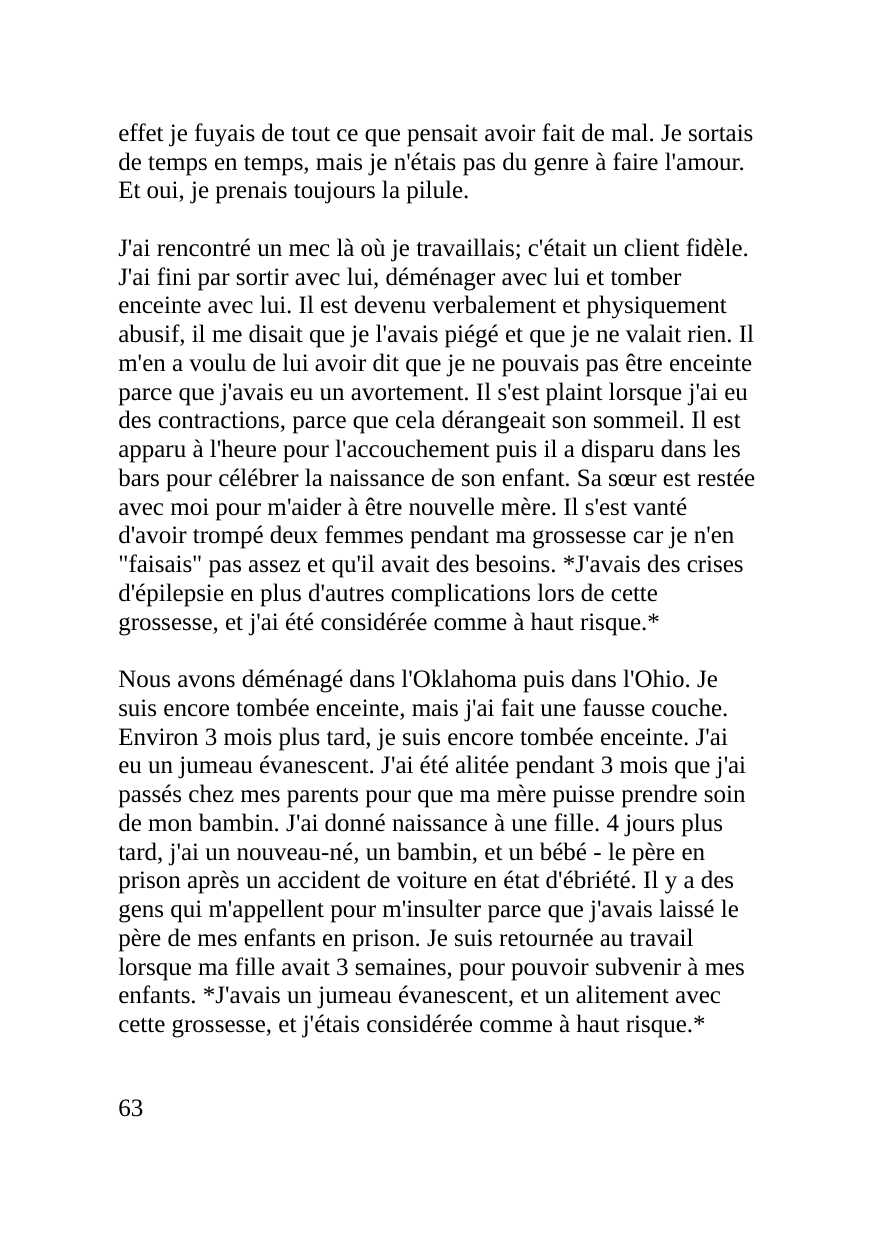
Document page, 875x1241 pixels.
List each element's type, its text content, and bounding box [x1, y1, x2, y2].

text effet je fuyais de tout ce que pensait avoir fait de mal. Je sortais de temps en temps, mais je n'étais pas du genre à faire l'amour. Et oui, je prenais toujours la pilule. [118, 118, 756, 204]
text Nous avons déménagé dans l'Oklahoma puis dans l'Ohio. Je suis encore tombée enceinte, mais j'ai fait une fausse couche. Environ 3 mois plus tard, je suis encore tombée enceinte. J'ai eu un jumeau évanescent. J'ai été alitée pendant 3 mois que j'ai passés chez mes parents pour que ma mère puisse prendre soin de mon bambin. J'ai donné naissance à une fille. 4 jours plus tard, j'ai un nouveau-né, un bambin, et un bébé - le père en prison après un accident de voiture en état d'ébriété. Il y a des gens qui m'appellent pour m'insulter parce que j'avais laissé le père de mes enfants en prison. Je suis retournée au travail lorsque ma fille avait 3 semaines, pour pouvoir subvenir à mes enfants. *J'avais un jumeau évanescent, et un alitement avec cette grossesse, et j'étais considérée comme à haut risque.* [118, 664, 756, 1038]
text J'ai rencontré un mec là où je travaillais; c'était un client fidèle. J'ai fini par sortir avec lui, déménager avec lui et tomber enceinte avec lui. Il est devenu verbalement et physiquement abusif, il me disait que je l'avais piégé et que je ne valait rien. Il m'en a voulu de lui avoir dit que je ne pouvais pas être enceinte parce que j'avais eu un avortement. Il s'est plaint lorsque j'ai eu des contractions, parce que cela dérangeait son sommeil. Il est apparu à l'heure pour l'accouchement puis il a disparu dans les bars pour célébrer la naissance de son enfant. Sa sœur est restée avec moi pour m'aider à être nouvelle mère. Il s'est vanté d'avoir trompé deux femmes pendant ma grossesse car je n'en "faisais" pas assez et qu'il avait des besoins. *J'avais des crises d'épilepsie en plus d'autres complications lors de cette grossesse, et j'ai été considérée comme à haut risque.* [118, 233, 756, 636]
